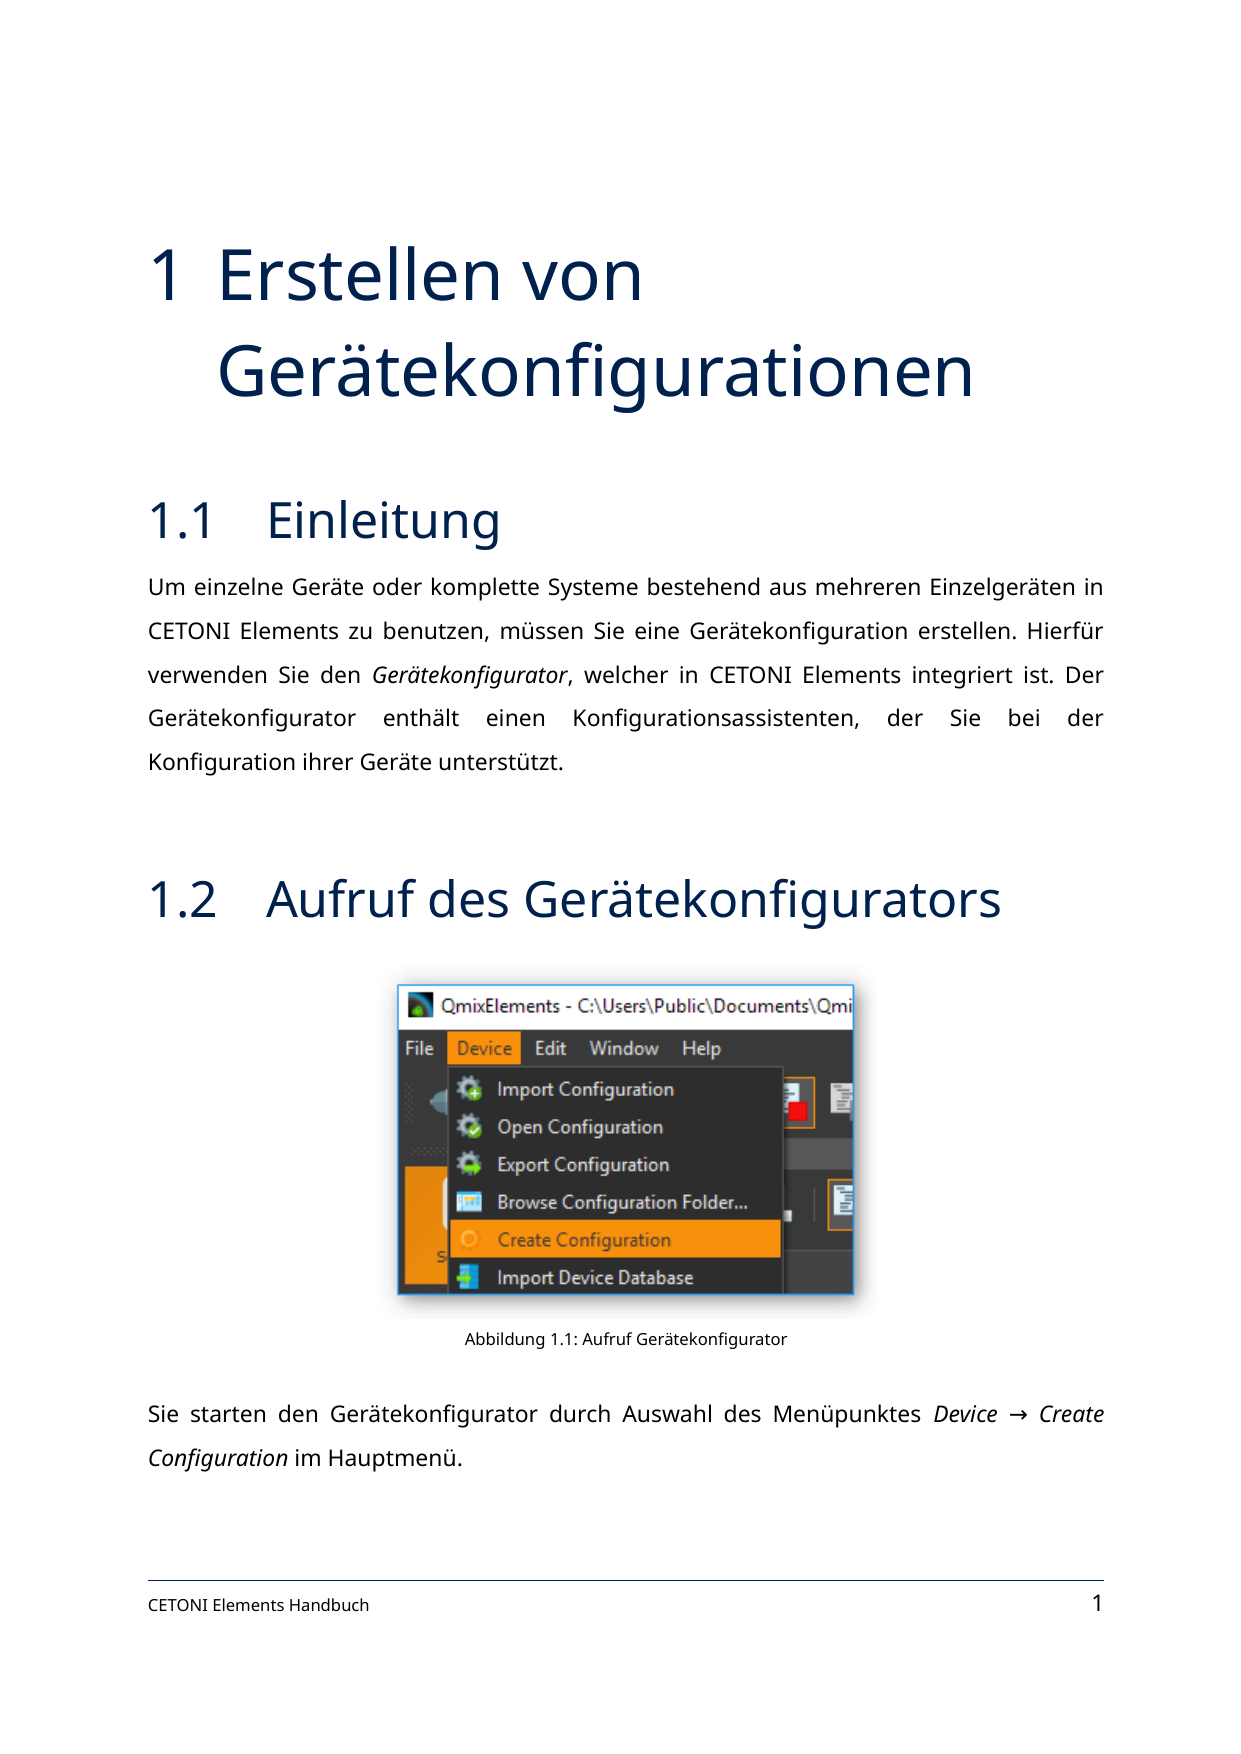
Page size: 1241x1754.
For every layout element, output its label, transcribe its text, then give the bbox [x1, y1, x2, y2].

subtitle Einleitung [148, 485, 1104, 553]
text Abbildung 1.1: Aufruf Gerätekonfigurator [322, 962, 930, 1350]
text Um einzelne Geräte oder komplette Systeme bestehend aus mehreren Einzelgeräten in CETONI Elements zu benutzen, müssen Sie eine Gerätekonfiguration erstellen. Hierfür verwenden Sie den Gerätekonfigurator, welcher in CETONI Elements integriert ist. Der Gerätekonfigurator enthält einen Konfigurationsassistenten, der Sie bei der Konfiguration ihrer Geräte unterstützt. [148, 571, 1104, 777]
text Sie starten den Gerätekonfigurator durch Auswahl des Menüpunktes Device → Create Configuration im Hauptmenü. [148, 949, 1104, 1473]
subtitle Aufruf des Gerätekonfigurators [148, 864, 1104, 932]
subtitle Erstellen von Gerätekonfigurationen [148, 224, 1104, 417]
picture [374, 962, 878, 1319]
